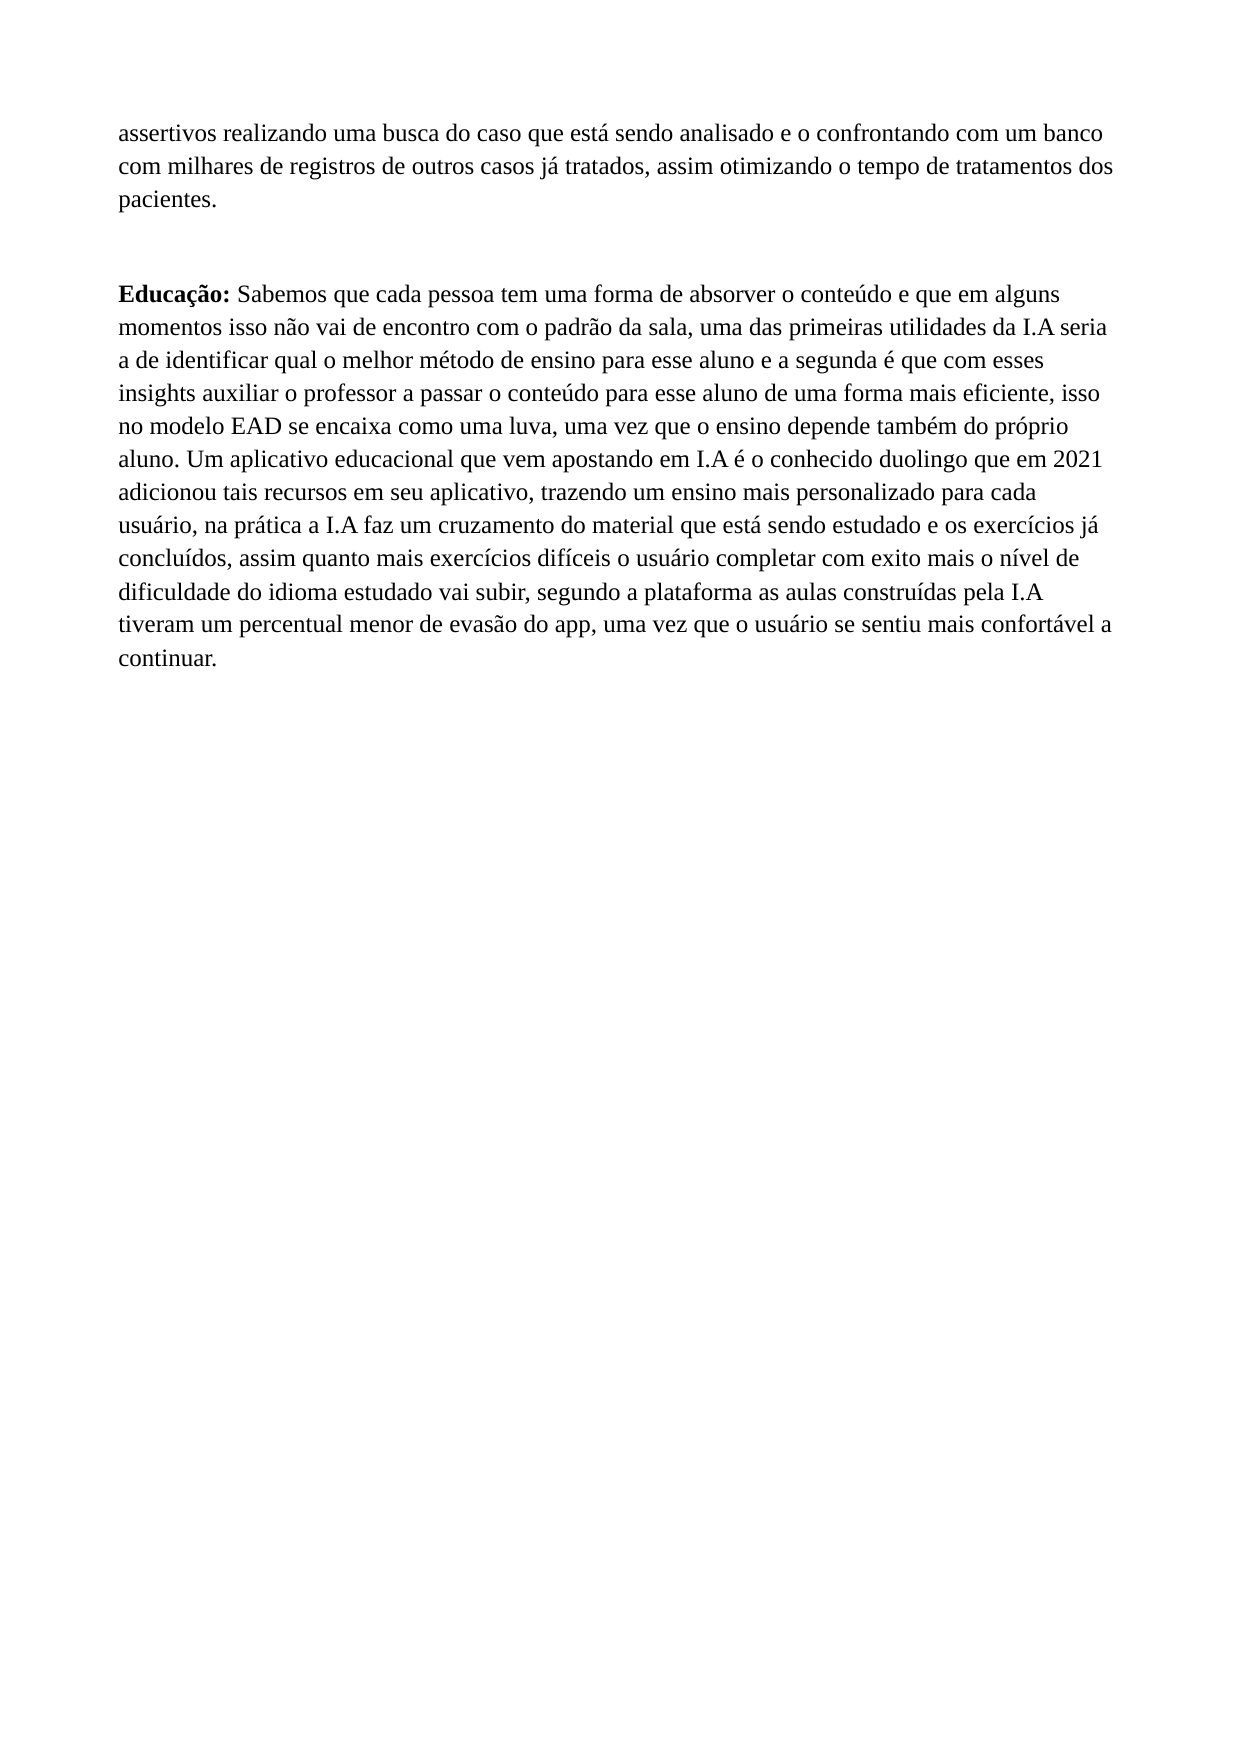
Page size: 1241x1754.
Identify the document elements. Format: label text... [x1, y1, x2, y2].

text assertivos realizando uma busca do caso que está sendo analisado e o confrontando com um banco com milhares de registros de outros casos já tratados, assim otimizando o tempo de tratamentos dos pacientes. [118, 118, 1122, 213]
text Educação: Sabemos que cada pessoa tem uma forma de absorver o conteúdo e que em alguns momentos isso não vai de encontro com o padrão da sala, uma das primeiras utilidades da I.A seria a de identificar qual o melhor método de ensino para esse aluno e a segunda é que com esses insights auxiliar o professor a passar o conteúdo para esse aluno de uma forma mais eficiente, isso no modelo EAD se encaixa como uma luva, uma vez que o ensino depende também do próprio aluno. Um aplicativo educacional que vem apostando em I.A é o conhecido duolingo que em 2021 adicionou tais recursos em seu aplicativo, trazendo um ensino mais personalizado para cada usuário, na prática a I.A faz um cruzamento do material que está sendo estudado e os exercícios já concluídos, assim quanto mais exercícios difíceis o usuário completar com exito mais o nível de dificuldade do idioma estudado vai subir, segundo a plataforma as aulas construídas pela I.A tiveram um percentual menor de evasão do app, uma vez que o usuário se sentiu mais confortável a continuar. [118, 279, 1122, 671]
